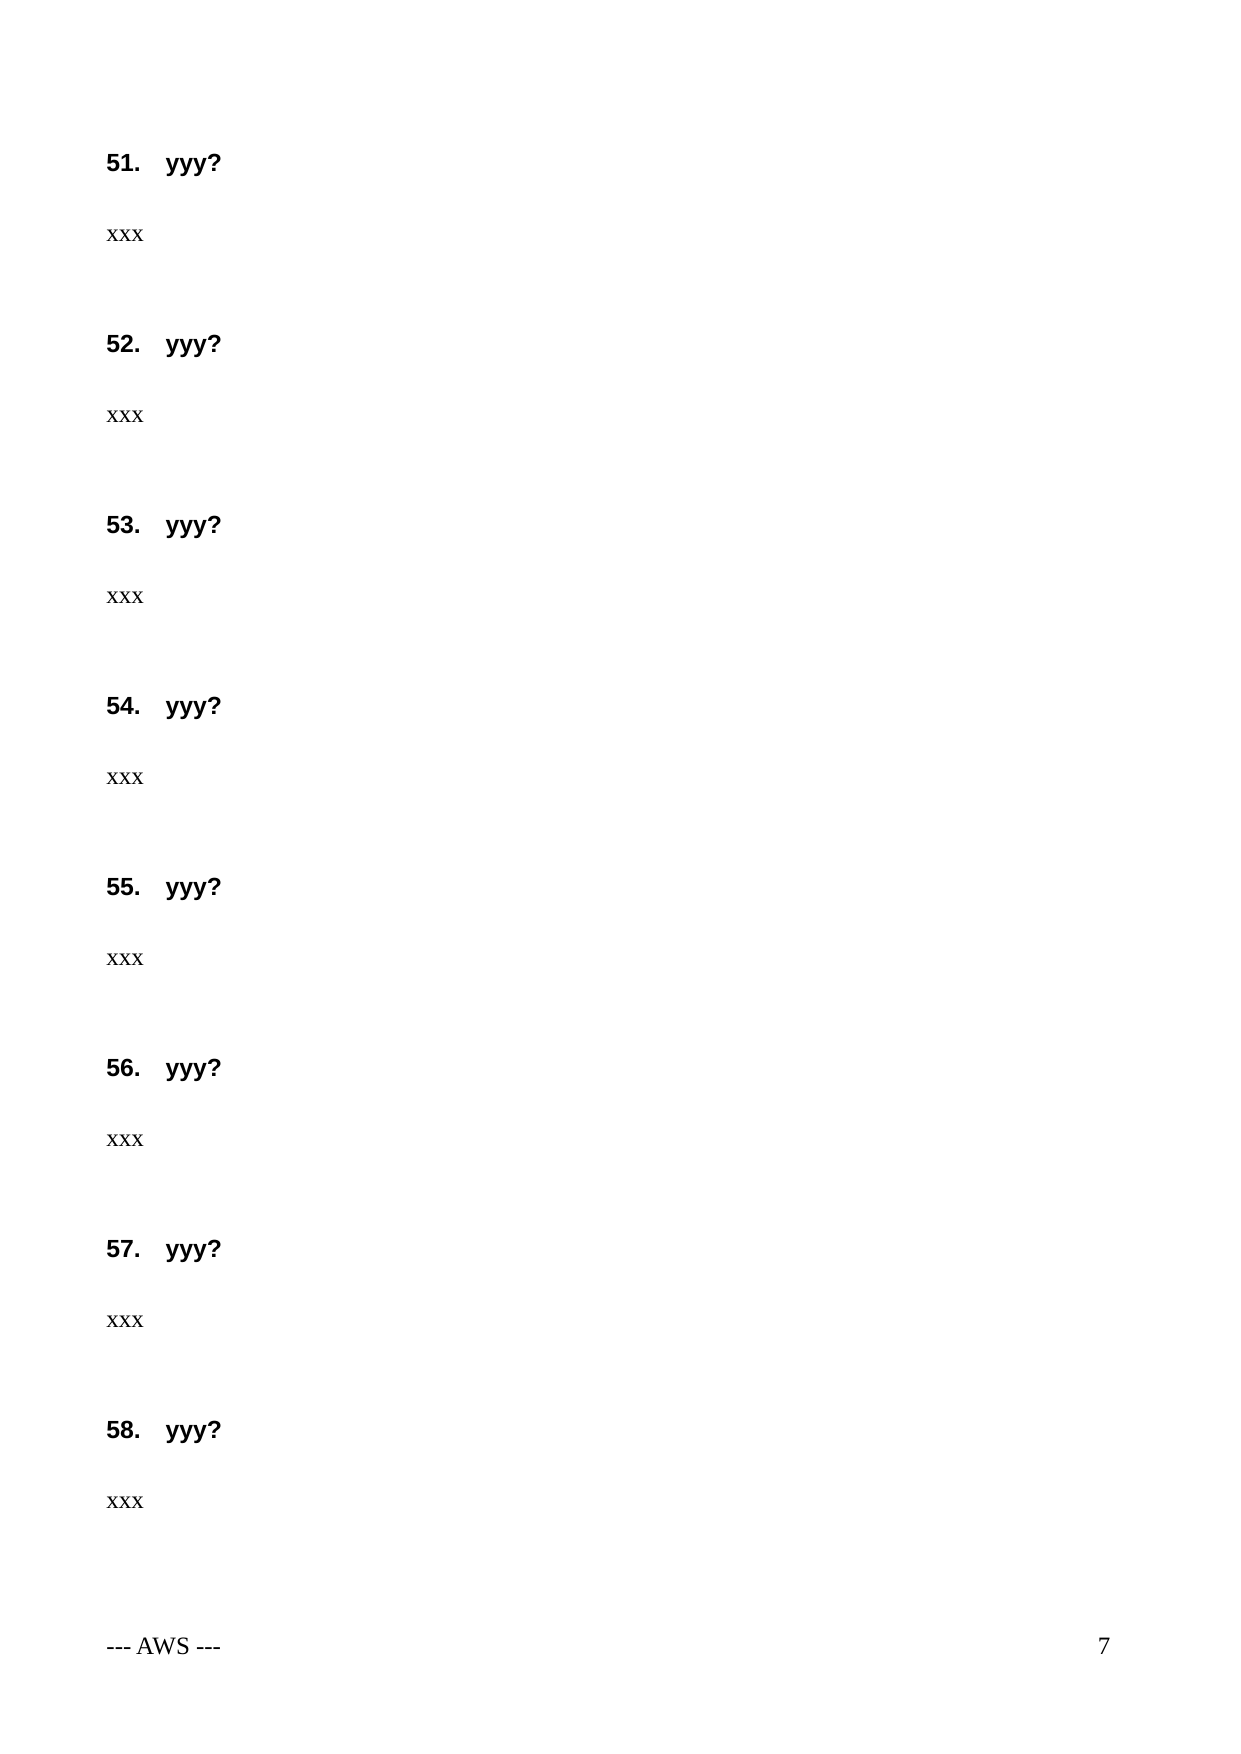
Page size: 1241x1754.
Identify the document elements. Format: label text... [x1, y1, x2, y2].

subtitle yyy? [106, 1053, 1134, 1082]
subtitle yyy? [106, 1234, 1134, 1263]
text xxx [106, 1123, 1134, 1152]
subtitle yyy? [106, 510, 1134, 539]
text xxx [106, 399, 1134, 428]
subtitle yyy? [106, 691, 1134, 720]
text xxx [106, 218, 1134, 247]
text xxx [106, 1304, 1134, 1333]
subtitle yyy? [106, 1416, 1134, 1444]
subtitle yyy? [106, 148, 1134, 177]
text xxx [106, 761, 1134, 790]
text xxx [106, 942, 1134, 971]
subtitle yyy? [106, 329, 1134, 358]
subtitle yyy? [106, 872, 1134, 901]
text xxx [106, 1485, 1134, 1514]
text xxx [106, 580, 1134, 609]
